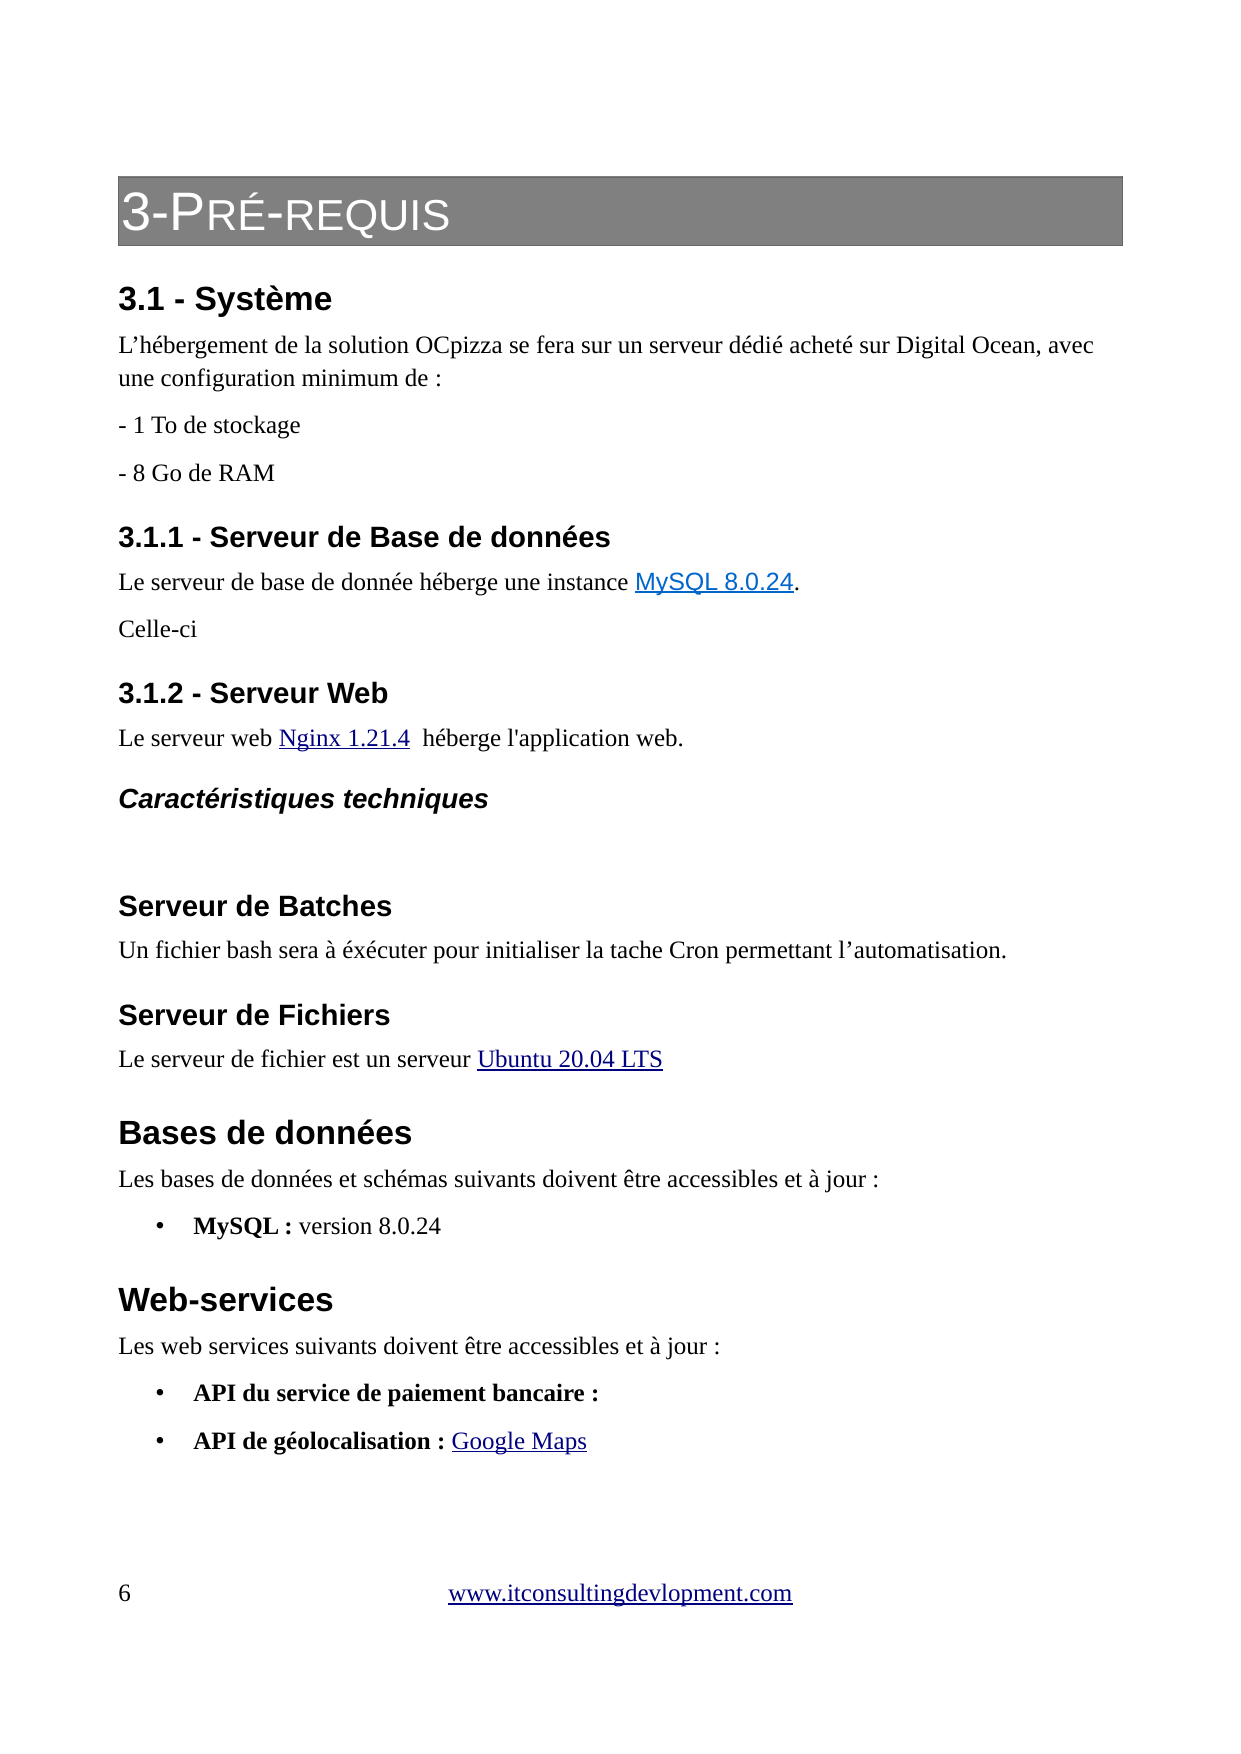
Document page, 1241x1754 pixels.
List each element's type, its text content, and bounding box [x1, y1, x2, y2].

text Le serveur de base de donnée héberge une instance MySQL 8.0.24. [118, 567, 1122, 595]
text Celle-ci [118, 614, 1122, 643]
subtitle Web-services [118, 1280, 1122, 1318]
text Les web services suivants doivent être accessibles et à jour : [118, 1331, 1122, 1359]
subtitle 3-Pré-requis [119, 178, 1122, 245]
subtitle Serveur de Batches [118, 889, 1122, 923]
text - 1 To de stockage [118, 411, 1122, 439]
subtitle Bases de données [118, 1112, 1122, 1151]
subtitle 3.1.2 - Serveur Web [118, 676, 1122, 710]
subtitle Serveur de Fichiers [118, 998, 1122, 1032]
text Les bases de données et schémas suivants doivent être accessibles et à jour : [118, 1164, 1122, 1192]
text - 8 Go de RAM [118, 458, 1122, 487]
list MySQL : version 8.0.24 [156, 1211, 1122, 1240]
text Un fichier bash sera à éxécuter pour initialiser la tache Cron permettant l’automatisation. [118, 936, 1122, 964]
text Le serveur web Nginx 1.21.4 héberge l'application web. [118, 723, 1122, 751]
subtitle 3.1.1 - Serveur de Base de données [118, 520, 1122, 554]
list API de géolocalisation : Google Maps [156, 1426, 1122, 1455]
text L’hébergement de la solution OCpizza se fera sur un serveur dédié acheté sur Digital Ocean, avec une configuration minimum de : [118, 330, 1122, 392]
subtitle Caractéristiques techniques [118, 783, 1122, 815]
subtitle 3.1 - Système [118, 279, 1122, 317]
text Le serveur de fichier est un serveur Ubuntu 20.04 LTS [118, 1044, 1122, 1073]
list API du service de paiement bancaire : [156, 1378, 1122, 1407]
